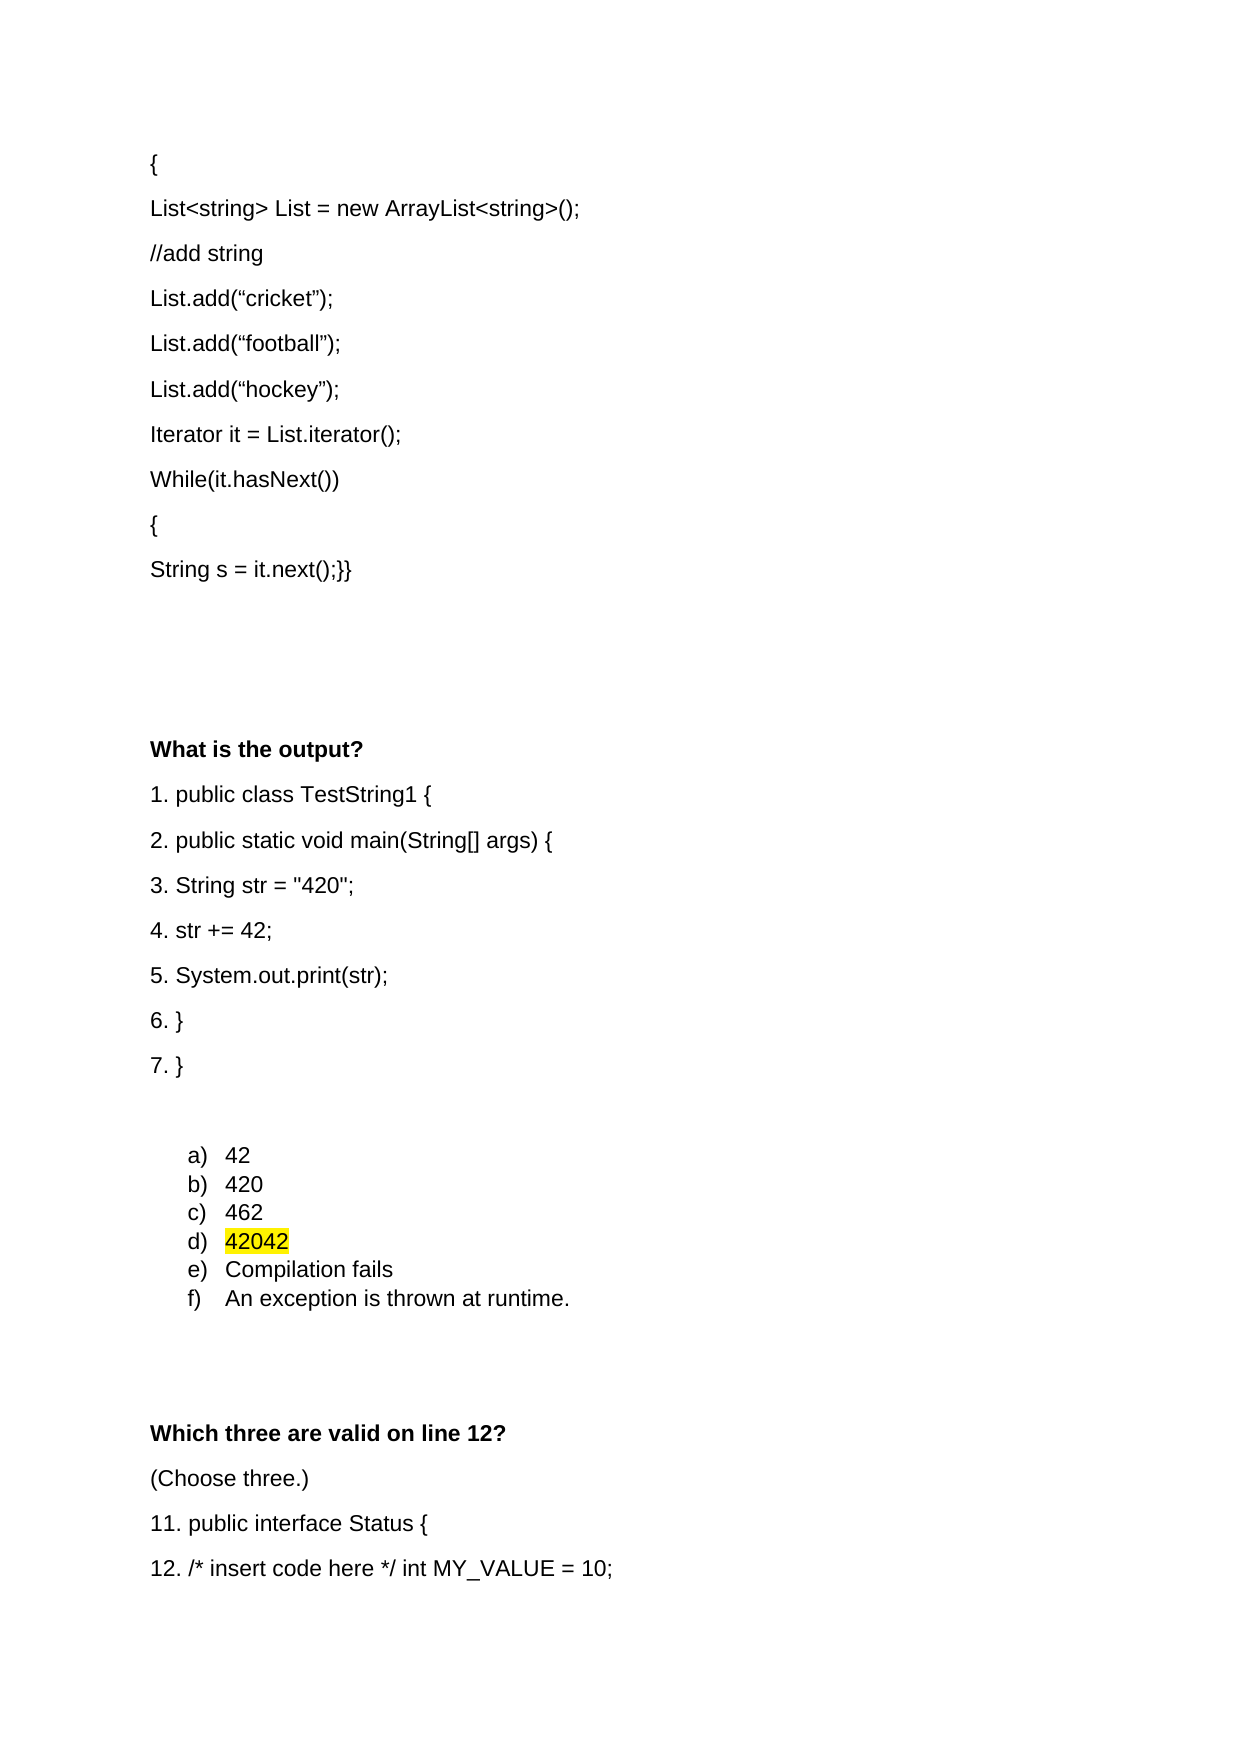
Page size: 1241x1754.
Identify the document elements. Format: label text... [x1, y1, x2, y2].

text List.add(“cricket”); [150, 285, 1090, 312]
text String s = it.next();}} [150, 556, 1090, 582]
text 12. /* insert code here */ int MY_VALUE = 10; [150, 1555, 1090, 1581]
text 7. } [150, 1052, 1090, 1078]
text Iterator it = List.iterator(); [150, 421, 1090, 447]
text 4. str += 42; [150, 917, 1090, 943]
text Which three are valid on line 12? [150, 1420, 1090, 1446]
text List<string> List = new ArrayList<string>(); [150, 195, 1090, 221]
text { [150, 150, 1090, 176]
text 1. public class TestString1 { [150, 781, 1090, 808]
list 420 [187, 1171, 1090, 1197]
list An exception is thrown at runtime. [187, 1284, 1090, 1311]
text 2. public static void main(String[] args) { [150, 827, 1090, 853]
text 5. System.out.print(str); [150, 962, 1090, 988]
list 462 [187, 1199, 1090, 1226]
text (Choose three.) [150, 1465, 1090, 1491]
text { [150, 511, 1090, 537]
text 11. public interface Status { [150, 1510, 1090, 1536]
text //add string [150, 240, 1090, 267]
list 42 [187, 1142, 1090, 1169]
list Compilation fails [187, 1256, 1090, 1282]
text List.add(“football”); [150, 330, 1090, 357]
text What is the output? [150, 736, 1090, 763]
text While(it.hasNext()) [150, 466, 1090, 492]
list 42042 [187, 1228, 1090, 1254]
text List.add(“hockey”); [150, 376, 1090, 402]
text 6. } [150, 1007, 1090, 1033]
text 3. String str = "420"; [150, 872, 1090, 898]
